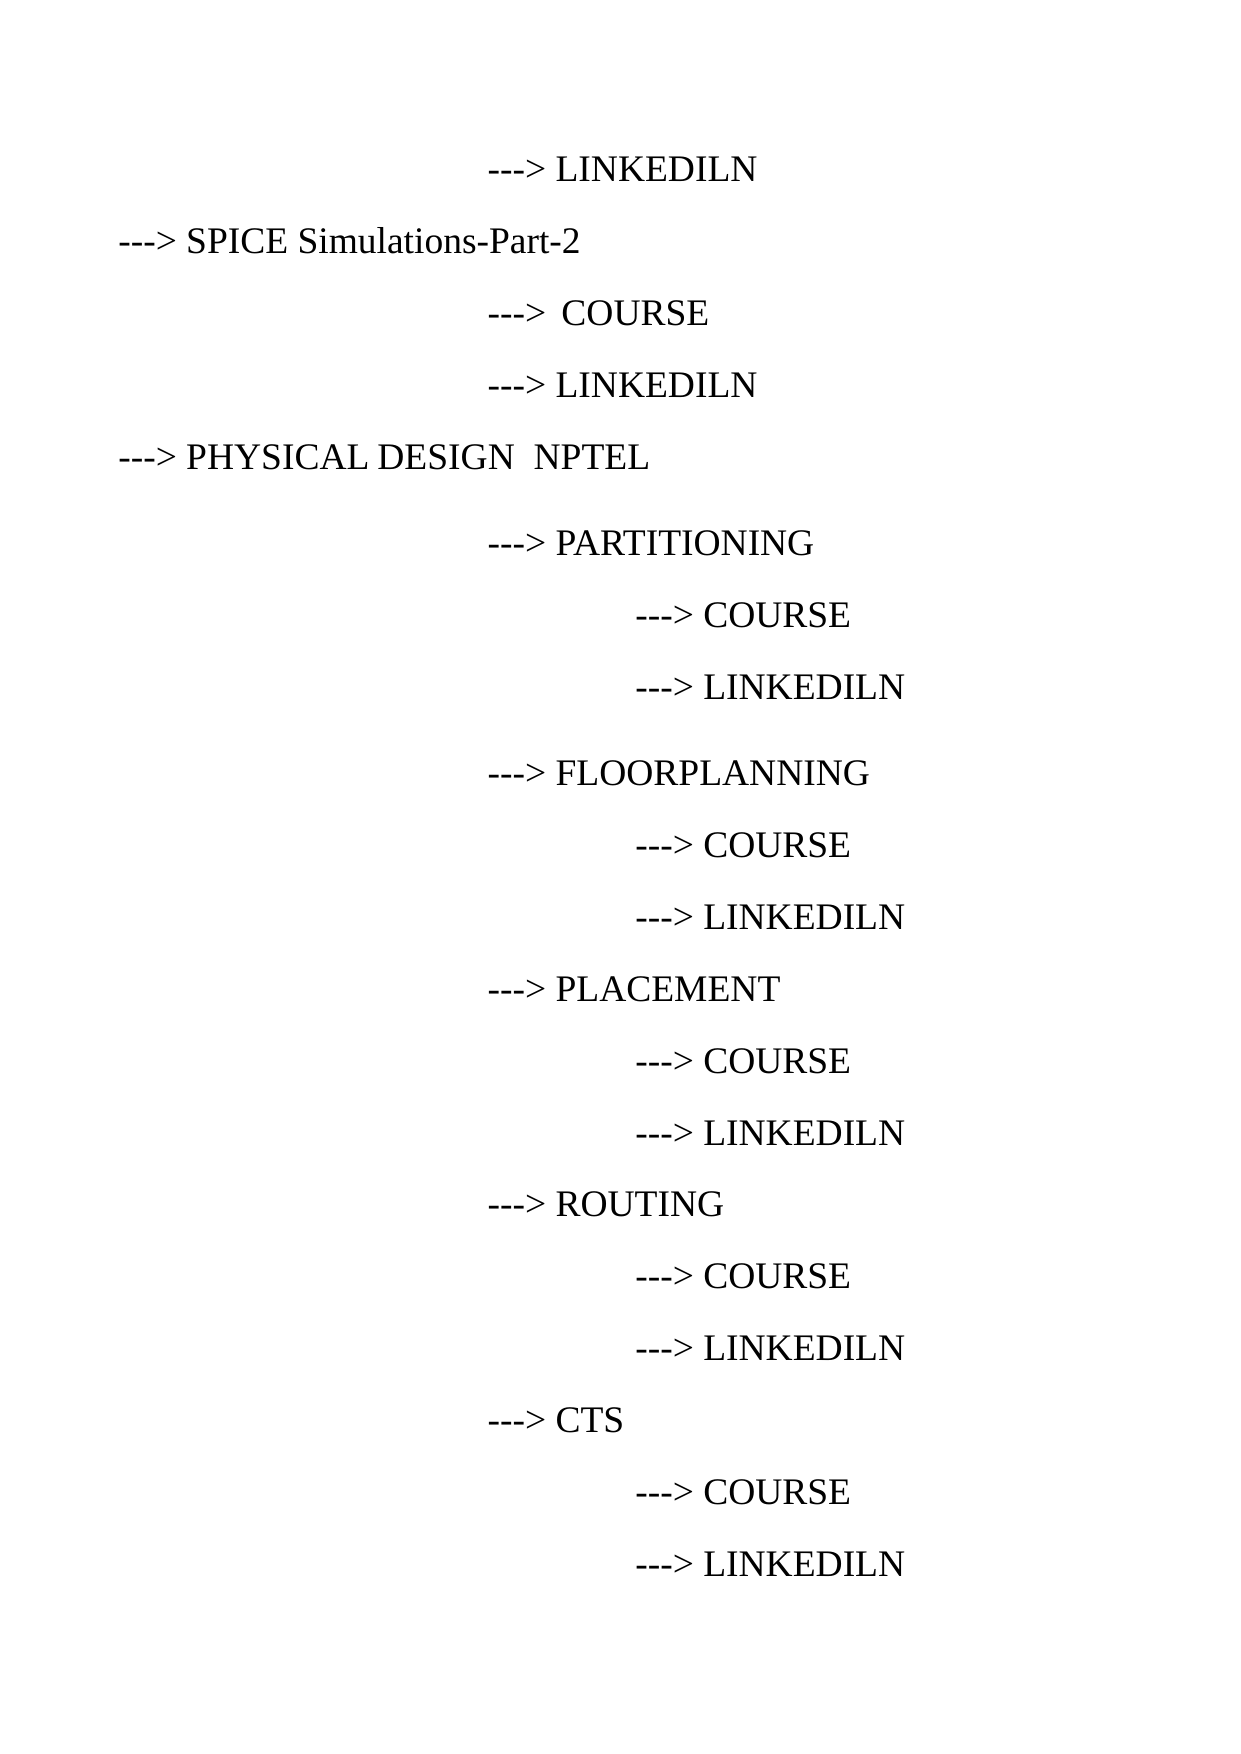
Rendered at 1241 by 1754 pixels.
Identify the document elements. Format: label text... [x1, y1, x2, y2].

text ---> PARTITIONING [118, 521, 1122, 564]
text ---> LINKEDILN [118, 1541, 1122, 1584]
text ---> PLACEMENT [118, 966, 1122, 1009]
text ---> LINKEDILN [118, 362, 1122, 406]
text ---> COURSE [118, 291, 1122, 334]
text ---> CTS [118, 1397, 1122, 1441]
text ---> PHYSICAL DESIGN NPTEL [118, 434, 1122, 477]
text ---> LINKEDILN [118, 147, 1122, 190]
text ---> LINKEDILN [118, 1110, 1122, 1153]
text ---> COURSE [118, 822, 1122, 866]
text ---> COURSE [118, 1469, 1122, 1512]
text ---> COURSE [118, 1254, 1122, 1297]
text ---> FLOORPLANNING [118, 751, 1122, 794]
text ---> LINKEDILN [118, 894, 1122, 937]
text ---> LINKEDILN [118, 664, 1122, 707]
text ---> COURSE [118, 592, 1122, 636]
text ---> ROUTING [118, 1182, 1122, 1225]
text ---> SPICE Simulations-Part-2 [118, 219, 1122, 262]
text ---> LINKEDILN [118, 1326, 1122, 1369]
text ---> COURSE [118, 1038, 1122, 1081]
